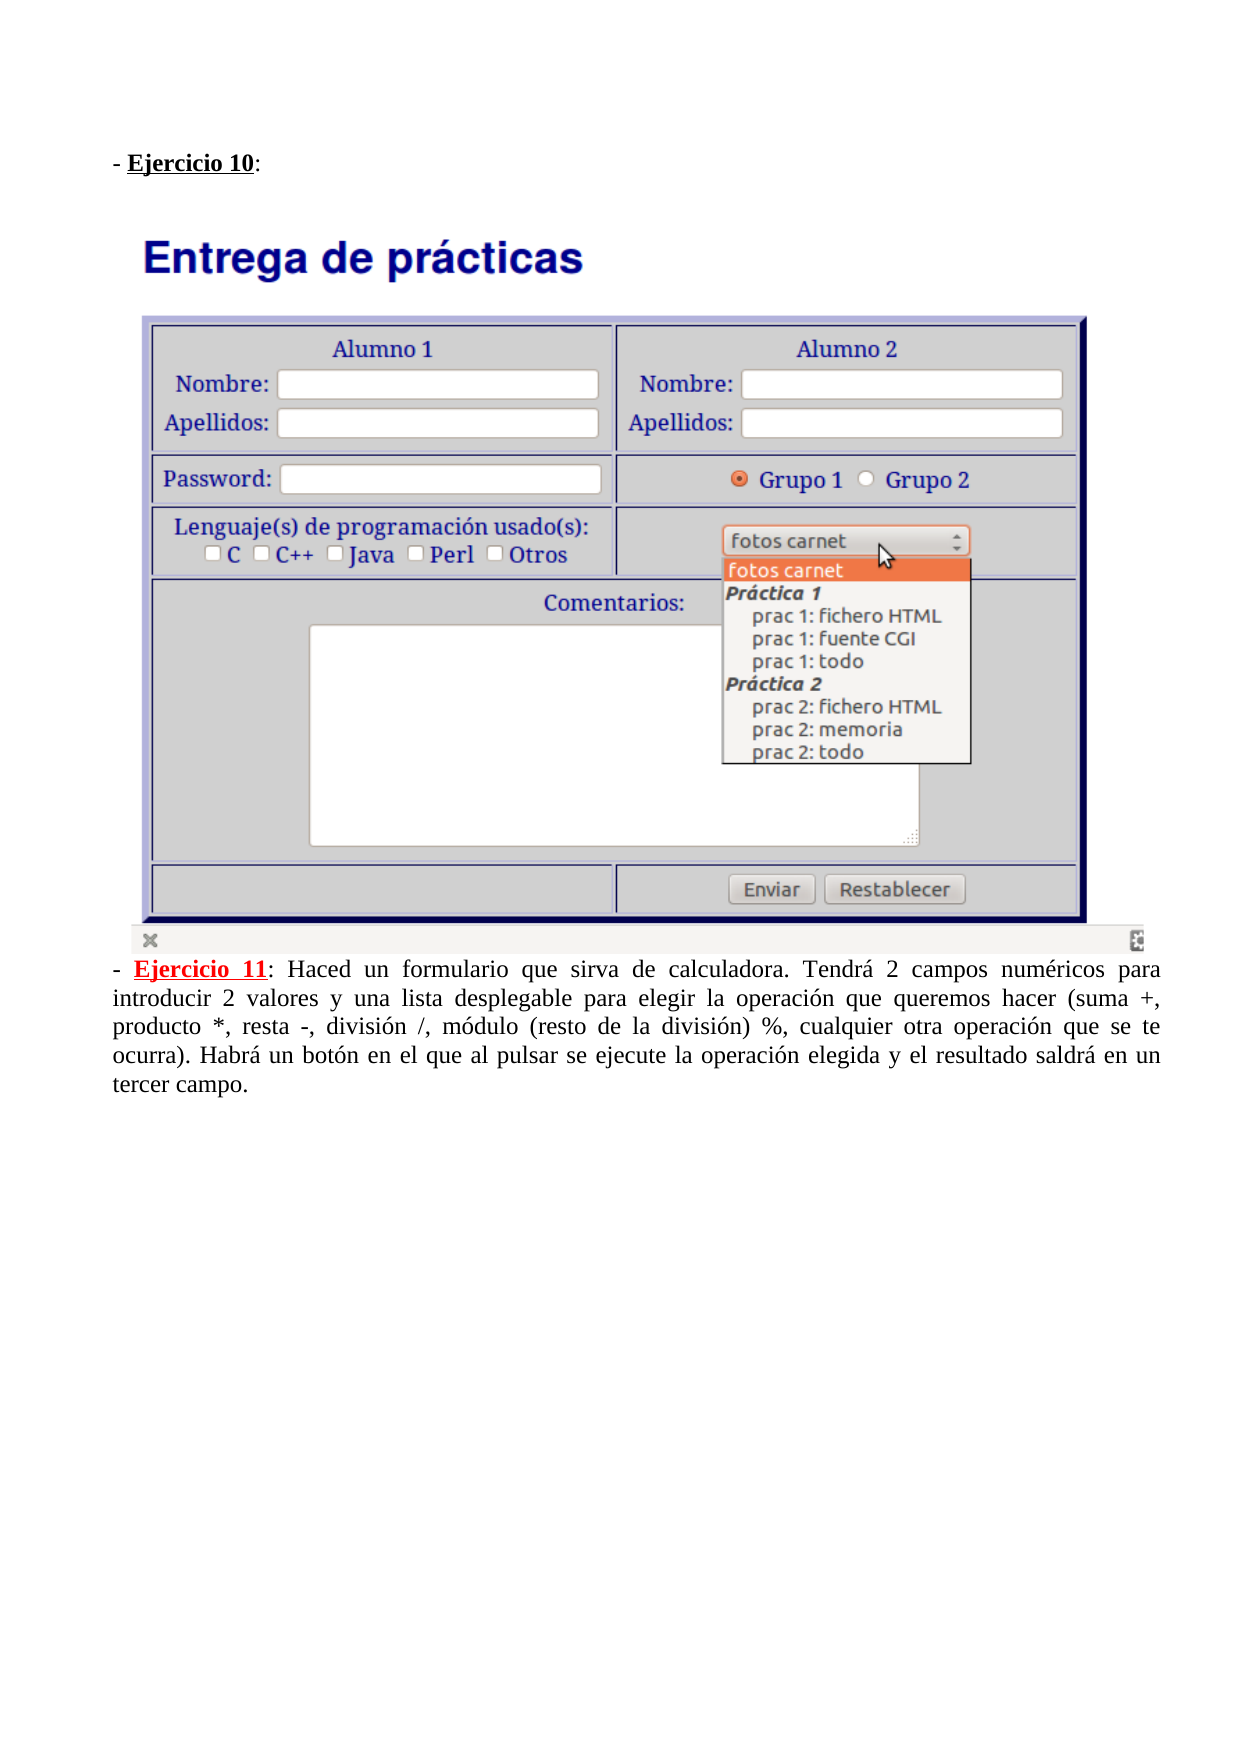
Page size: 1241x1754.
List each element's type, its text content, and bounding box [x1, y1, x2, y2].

picture [131, 205, 1144, 954]
text - Ejercicio 11: Haced un formulario que sirva de calculadora. Tendrá 2 campos numéricos para introducir 2 valores y una lista desplegable para elegir la operación que queremos hacer (suma +, producto *, resta -, división /, módulo (resto de la división) %, cualquier otra operación que se te ocurra). Habrá un botón en el que al pulsar se ejecute la operación elegida y el resultado saldrá en un tercer campo. [112, 205, 1162, 1098]
text - Ejercicio 10: [112, 148, 1162, 176]
